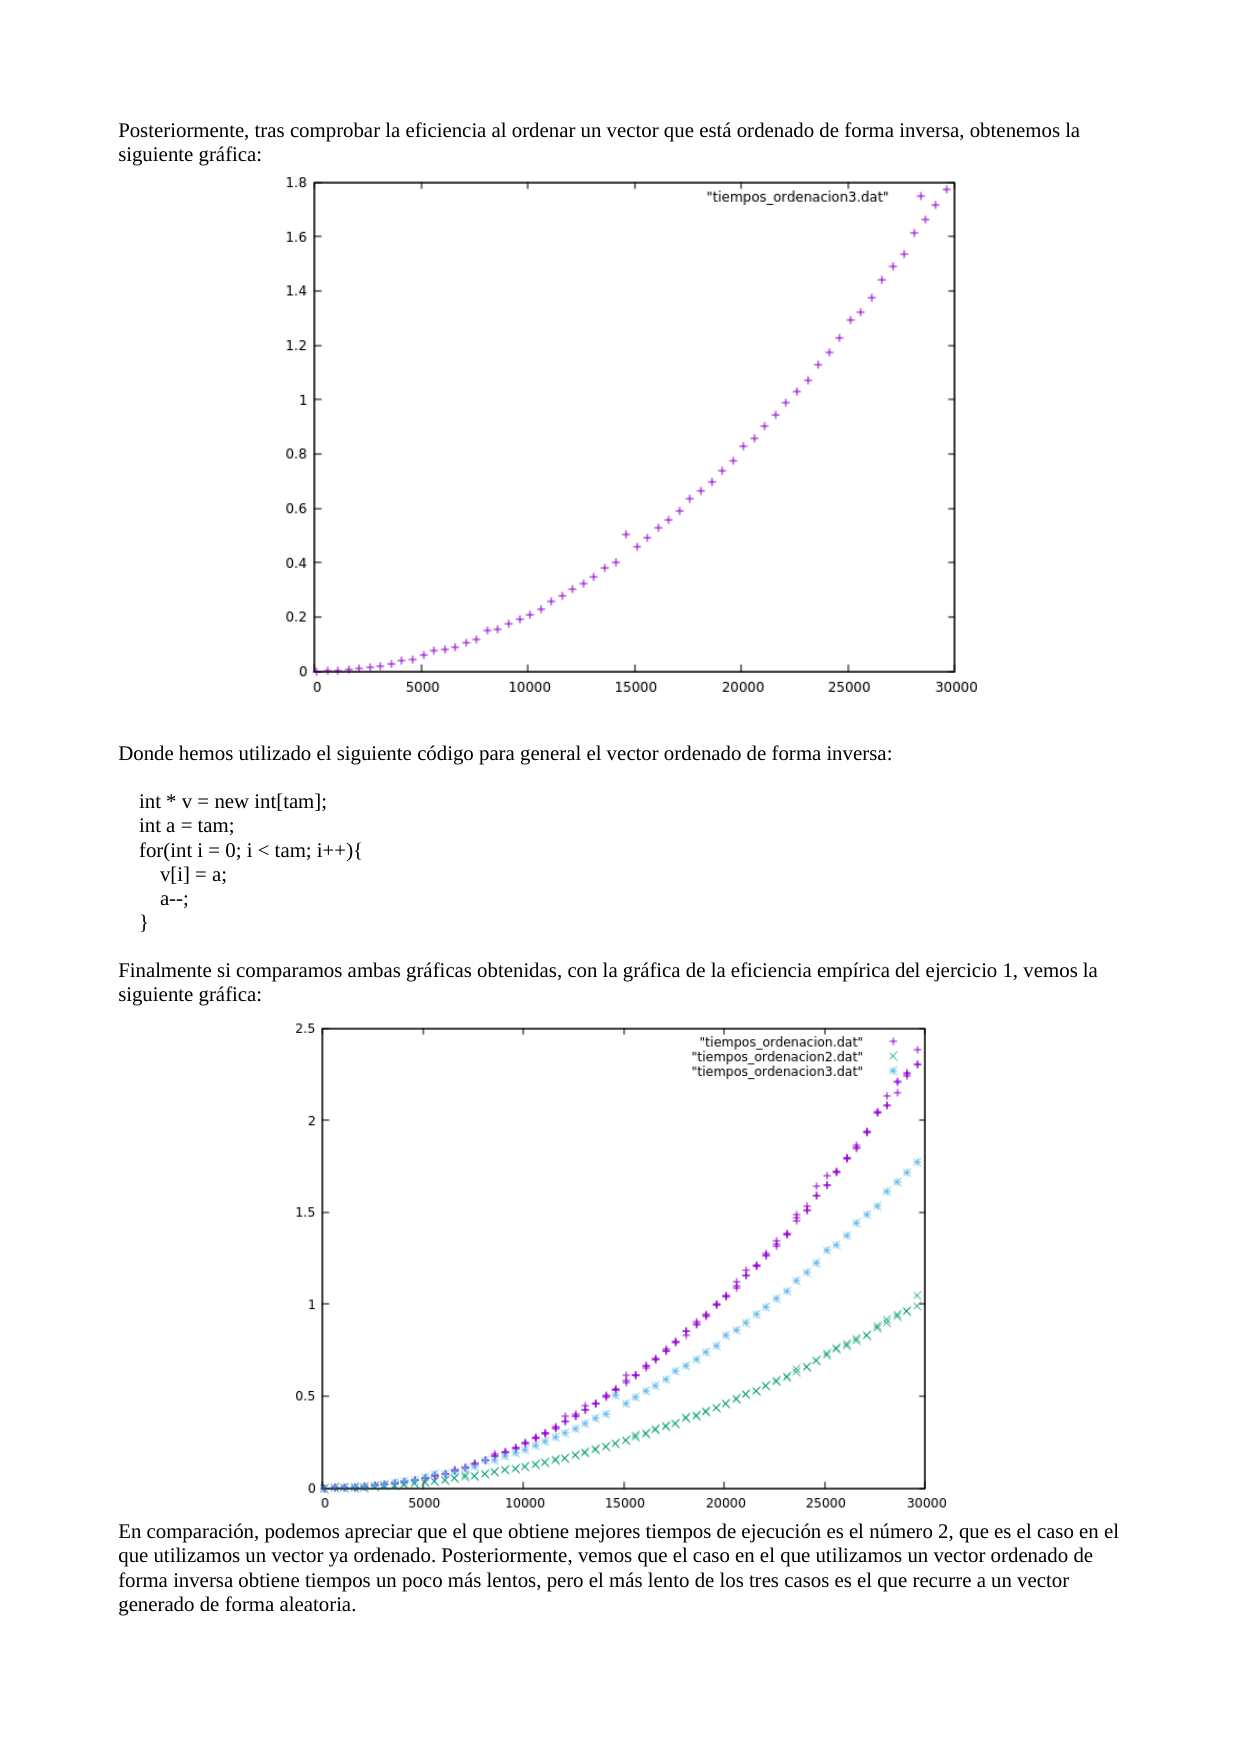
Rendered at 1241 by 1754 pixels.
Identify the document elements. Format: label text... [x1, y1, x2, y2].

text En comparación, podemos apreciar que el que obtiene mejores tiempos de ejecución es el número 2, que es el caso en el que utilizamos un vector ya ordenado. Posteriormente, vemos que el caso en el que utilizamos un vector ordenado de forma inversa obtiene tiempos un poco más lentos, pero el más lento de los tres casos es el que recurre a un vector generado de forma aleatoria. [118, 1519, 1122, 1616]
text a--; [118, 886, 1122, 910]
picture [274, 1013, 947, 1517]
text int a = tam; [118, 813, 1122, 837]
text Finalmente si comparamos ambas gráficas obtenidas, con la gráfica de la eficiencia empírica del ejercicio 1, vemos la siguiente gráfica: [118, 958, 1122, 1006]
text for(int i = 0; i < tam; i++){ [118, 837, 1122, 862]
picture [263, 166, 978, 702]
text v[i] = a; [118, 862, 1122, 886]
text int * v = new int[tam]; [118, 789, 1122, 813]
text } [118, 910, 1122, 934]
text Donde hemos utilizado el siguiente código para general el vector ordenado de forma inversa: [118, 741, 1122, 765]
text Posteriormente, tras comprobar la eficiencia al ordenar un vector que está ordenado de forma inversa, obtenemos la siguiente gráfica: [118, 118, 1122, 166]
